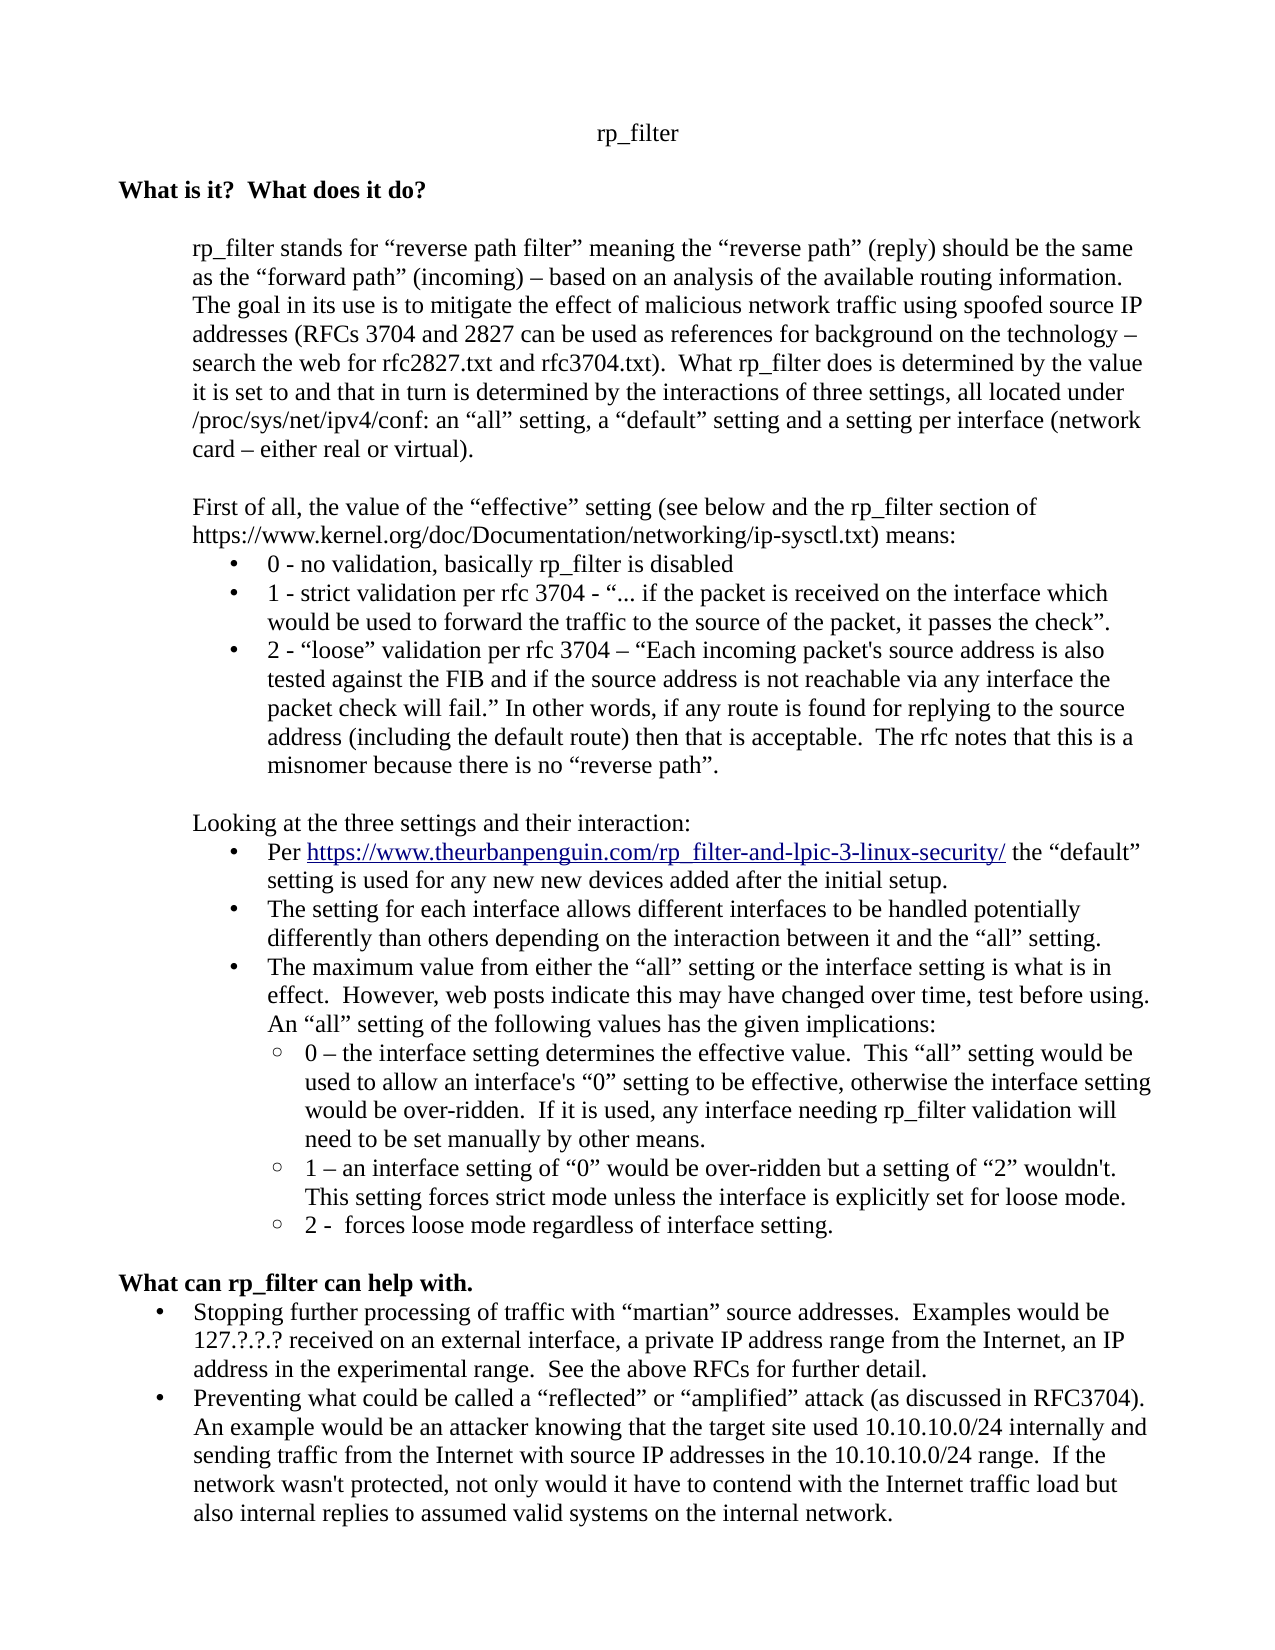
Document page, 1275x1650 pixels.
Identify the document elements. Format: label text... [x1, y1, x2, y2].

list Stopping further processing of traffic with “martian” source addresses. Examples would be 127.?.?.? received on an external interface, a private IP address range from the Internet, an IP address in the experimental range. See the above RFCs for further detail. [156, 1297, 1157, 1383]
list Per https://www.theurbanpenguin.com/rp_filter-and-lpic-3-linux-security/ the “default” setting is used for any new new devices added after the initial setup. [229, 837, 1157, 894]
text rp_filter stands for “reverse path filter” meaning the “reverse path” (reply) should be the same as the “forward path” (incoming) – based on an analysis of the available routing information. The goal in its use is to mitigate the effect of malicious network traffic using spoofed source IP addresses (RFCs 3704 and 2827 can be used as references for background on the technology – search the web for rfc2827.txt and rfc3704.txt). What rp_filter does is determined by the value it is set to and that in turn is determined by the interactions of three settings, all located under /proc/sys/net/ipv4/conf: an “all” setting, a “default” setting and a setting per interface (network card – either real or virtual). [192, 233, 1157, 463]
list The setting for each interface allows different interfaces to be handled potentially differently than others depending on the interaction between it and the “all” setting. [229, 894, 1157, 952]
text First of all, the value of the “effective” setting (see below and the rp_filter section of https://www.kernel.org/doc/Documentation/networking/ip-sysctl.txt) means: [192, 492, 1157, 549]
list 2 - “loose” validation per rfc 3704 – “Each incoming packet's source address is also tested against the FIB and if the source address is not reachable via any interface the packet check will fail.” In other words, if any route is found for replying to the source address (including the default route) then that is acceptable. The rfc notes that this is a misnomer because there is no “reverse path”. [229, 636, 1157, 779]
list 2 - forces loose mode regardless of interface setting. [267, 1211, 1157, 1239]
text rp_filter [118, 118, 1157, 147]
text What can rp_filter can help with. [118, 1268, 1157, 1297]
list 0 – the interface setting determines the effective value. This “all” setting would be used to allow an interface's “0” setting to be effective, otherwise the interface setting would be over-ridden. If it is used, any interface needing rp_filter validation will need to be set manually by other means. [267, 1038, 1157, 1153]
list Preventing what could be called a “reflected” or “amplified” attack (as discussed in RFC3704). An example would be an attacker knowing that the target site used 10.10.10.0/24 internally and sending traffic from the Internet with source IP addresses in the 10.10.10.0/24 range. If the network wasn't protected, not only would it have to contend with the Internet traffic load but also internal replies to assumed valid systems on the internal network. [156, 1383, 1157, 1527]
list 0 - no validation, basically rp_filter is disabled [229, 549, 1157, 578]
list 1 – an interface setting of “0” would be over-ridden but a setting of “2” wouldn't. This setting forces strict mode unless the interface is explicitly set for loose mode. [267, 1153, 1157, 1211]
text Looking at the three settings and their interaction: [192, 808, 1157, 837]
list 1 - strict validation per rfc 3704 - “... if the packet is received on the interface which would be used to forward the traffic to the source of the packet, it passes the check”. [229, 578, 1157, 636]
list The maximum value from either the “all” setting or the interface setting is what is in effect. However, web posts indicate this may have changed over time, test before using. An “all” setting of the following values has the given implications: [229, 952, 1157, 1038]
text What is it? What does it do? [118, 176, 1157, 204]
